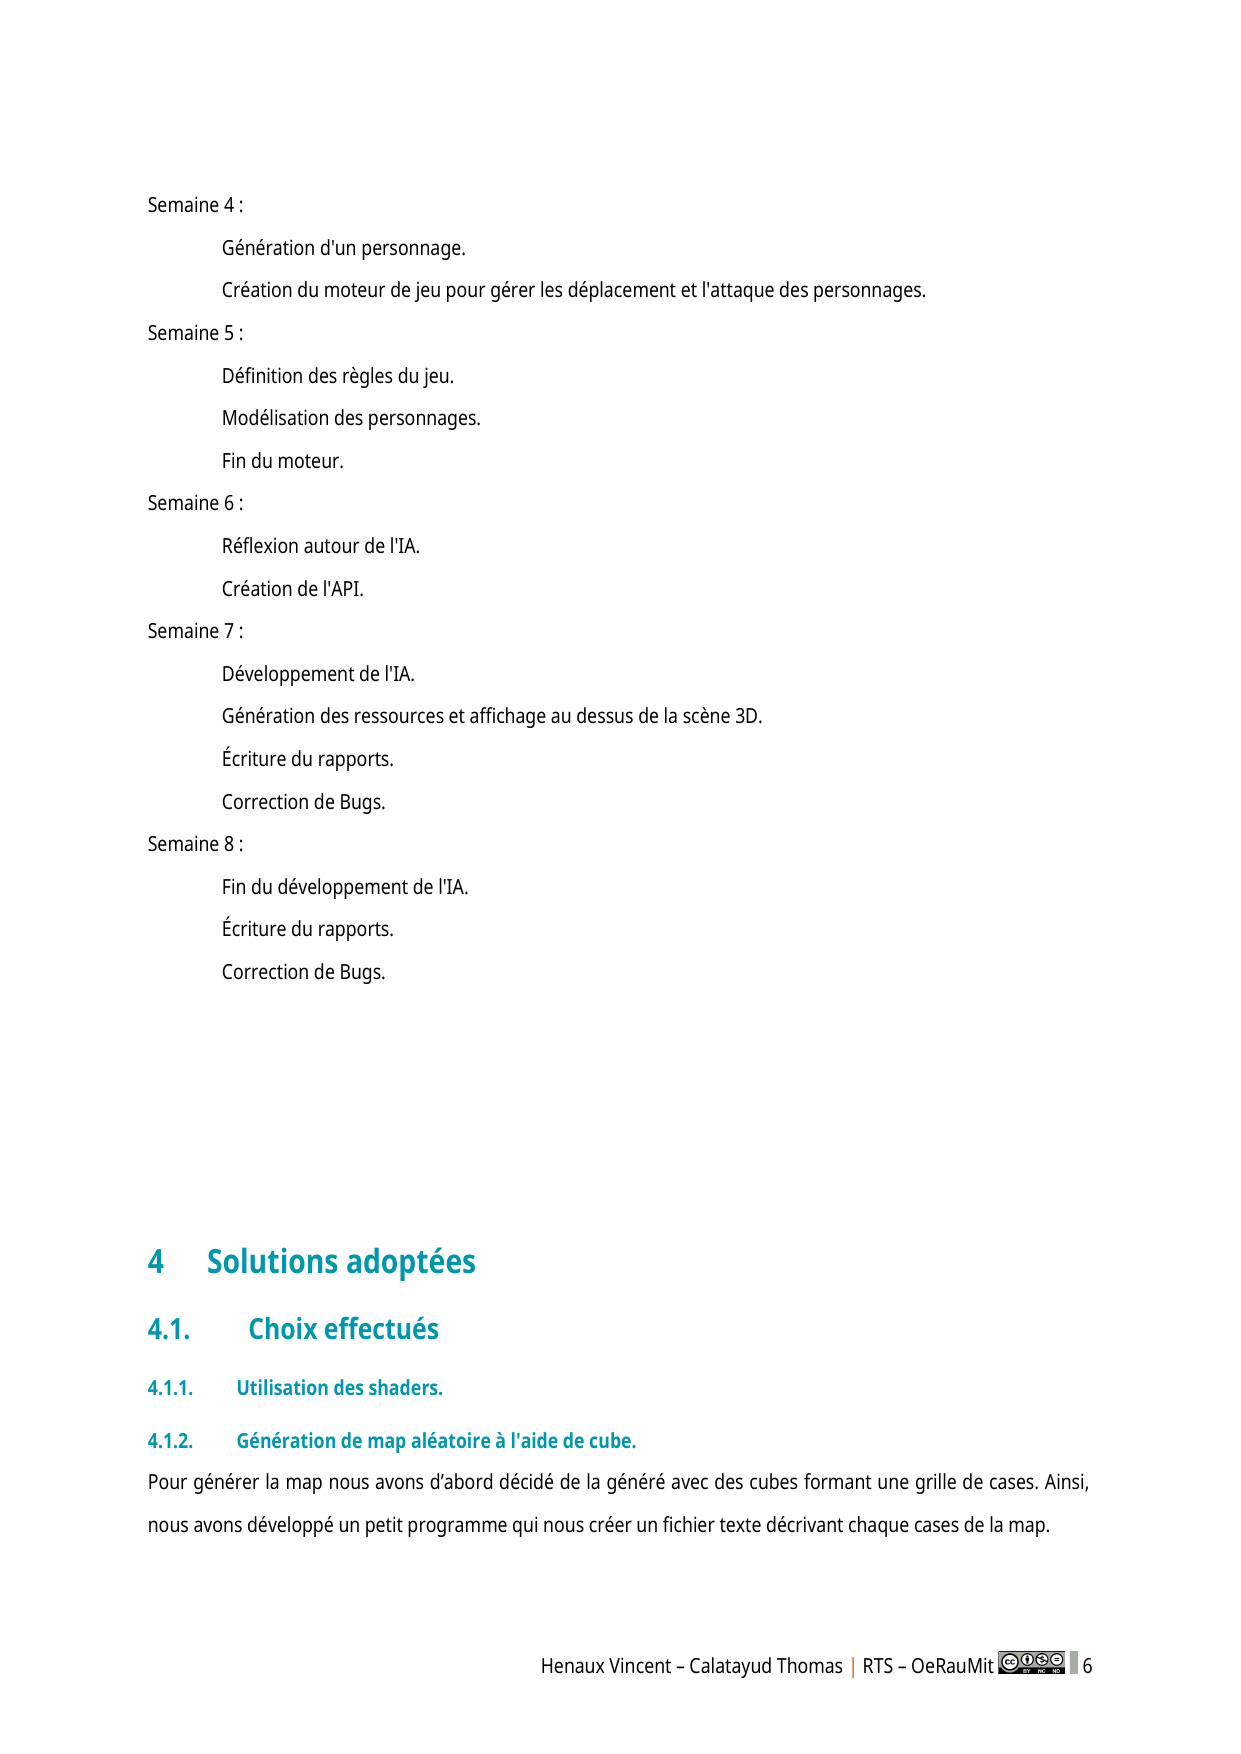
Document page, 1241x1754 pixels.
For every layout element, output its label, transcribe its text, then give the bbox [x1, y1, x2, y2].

text Semaine 6 : [148, 488, 1092, 517]
text Correction de Bugs. [148, 787, 1092, 815]
text Génération des ressources et affichage au dessus de la scène 3D. [148, 702, 1092, 730]
text Modélisation des personnages. [148, 403, 1092, 432]
text Écriture du rapports. [148, 744, 1092, 773]
text Développement de l'IA. [148, 659, 1092, 687]
picture [998, 1651, 1065, 1674]
text Génération d'un personnage. [148, 233, 1092, 261]
subtitle Utilisation des shaders. [148, 1373, 1092, 1401]
text Fin du développement de l'IA. [148, 872, 1092, 900]
text Création du moteur de jeu pour gérer les déplacement et l'attaque des personnages. [148, 276, 1092, 304]
text Définition des règles du jeu. [148, 361, 1092, 389]
picture [1069, 1651, 1078, 1674]
text Fin du moteur. [148, 446, 1092, 474]
subtitle Solutions adoptées [148, 1238, 1092, 1283]
text Réflexion autour de l'IA. [148, 531, 1092, 559]
text Pour générer la map nous avons d’abord décidé de la généré avec des cubes formant une grille de cases. Ainsi, nous avons développé un petit programme qui nous créer un fichier texte décrivant chaque cases de la map. [148, 1467, 1092, 1538]
text Correction de Bugs. [148, 957, 1092, 986]
text Semaine 4 : [148, 190, 1092, 219]
text Semaine 8 : [148, 829, 1092, 858]
text Semaine 7 : [148, 616, 1092, 645]
text Écriture du rapports. [148, 914, 1092, 943]
subtitle Choix effectués [148, 1308, 1092, 1348]
text Semaine 5 : [148, 318, 1092, 347]
text Création de l'API. [148, 574, 1092, 602]
subtitle Génération de map aléatoire à l'aide de cube. [148, 1426, 1092, 1455]
